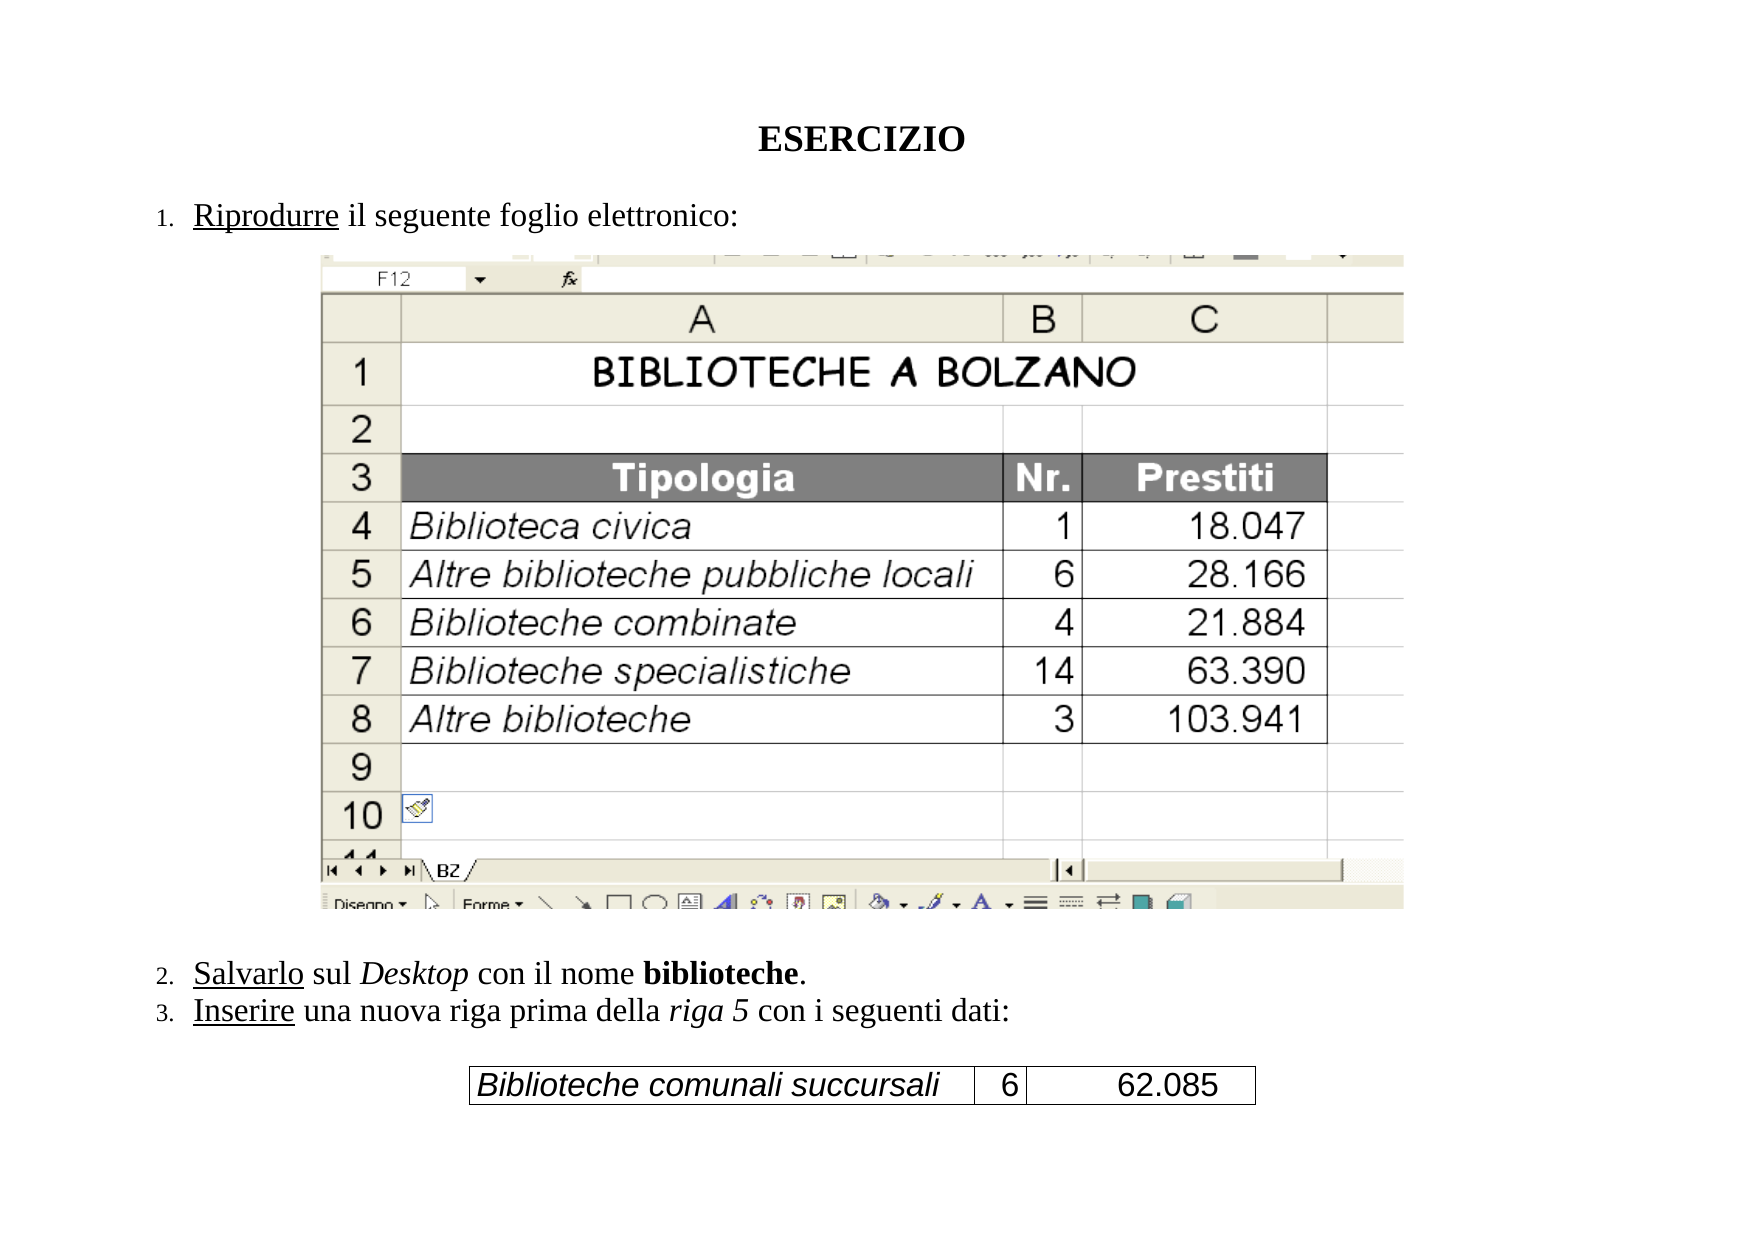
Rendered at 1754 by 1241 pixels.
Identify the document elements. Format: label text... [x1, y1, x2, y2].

text ESERCIZIO [118, 118, 1606, 160]
table_header Biblioteche comunali succursali [470, 1067, 974, 1104]
table_header 6 [975, 1067, 1026, 1104]
list Inserire una nuova riga prima della riga 5 con i seguenti dati: [156, 992, 1606, 1029]
list Salvarlo sul Desktop con il nome biblioteche. [156, 955, 1606, 992]
table_header 62.085 [1027, 1067, 1255, 1104]
picture [320, 255, 1404, 909]
list Riprodurre il seguente foglio elettronico: [156, 197, 1606, 233]
